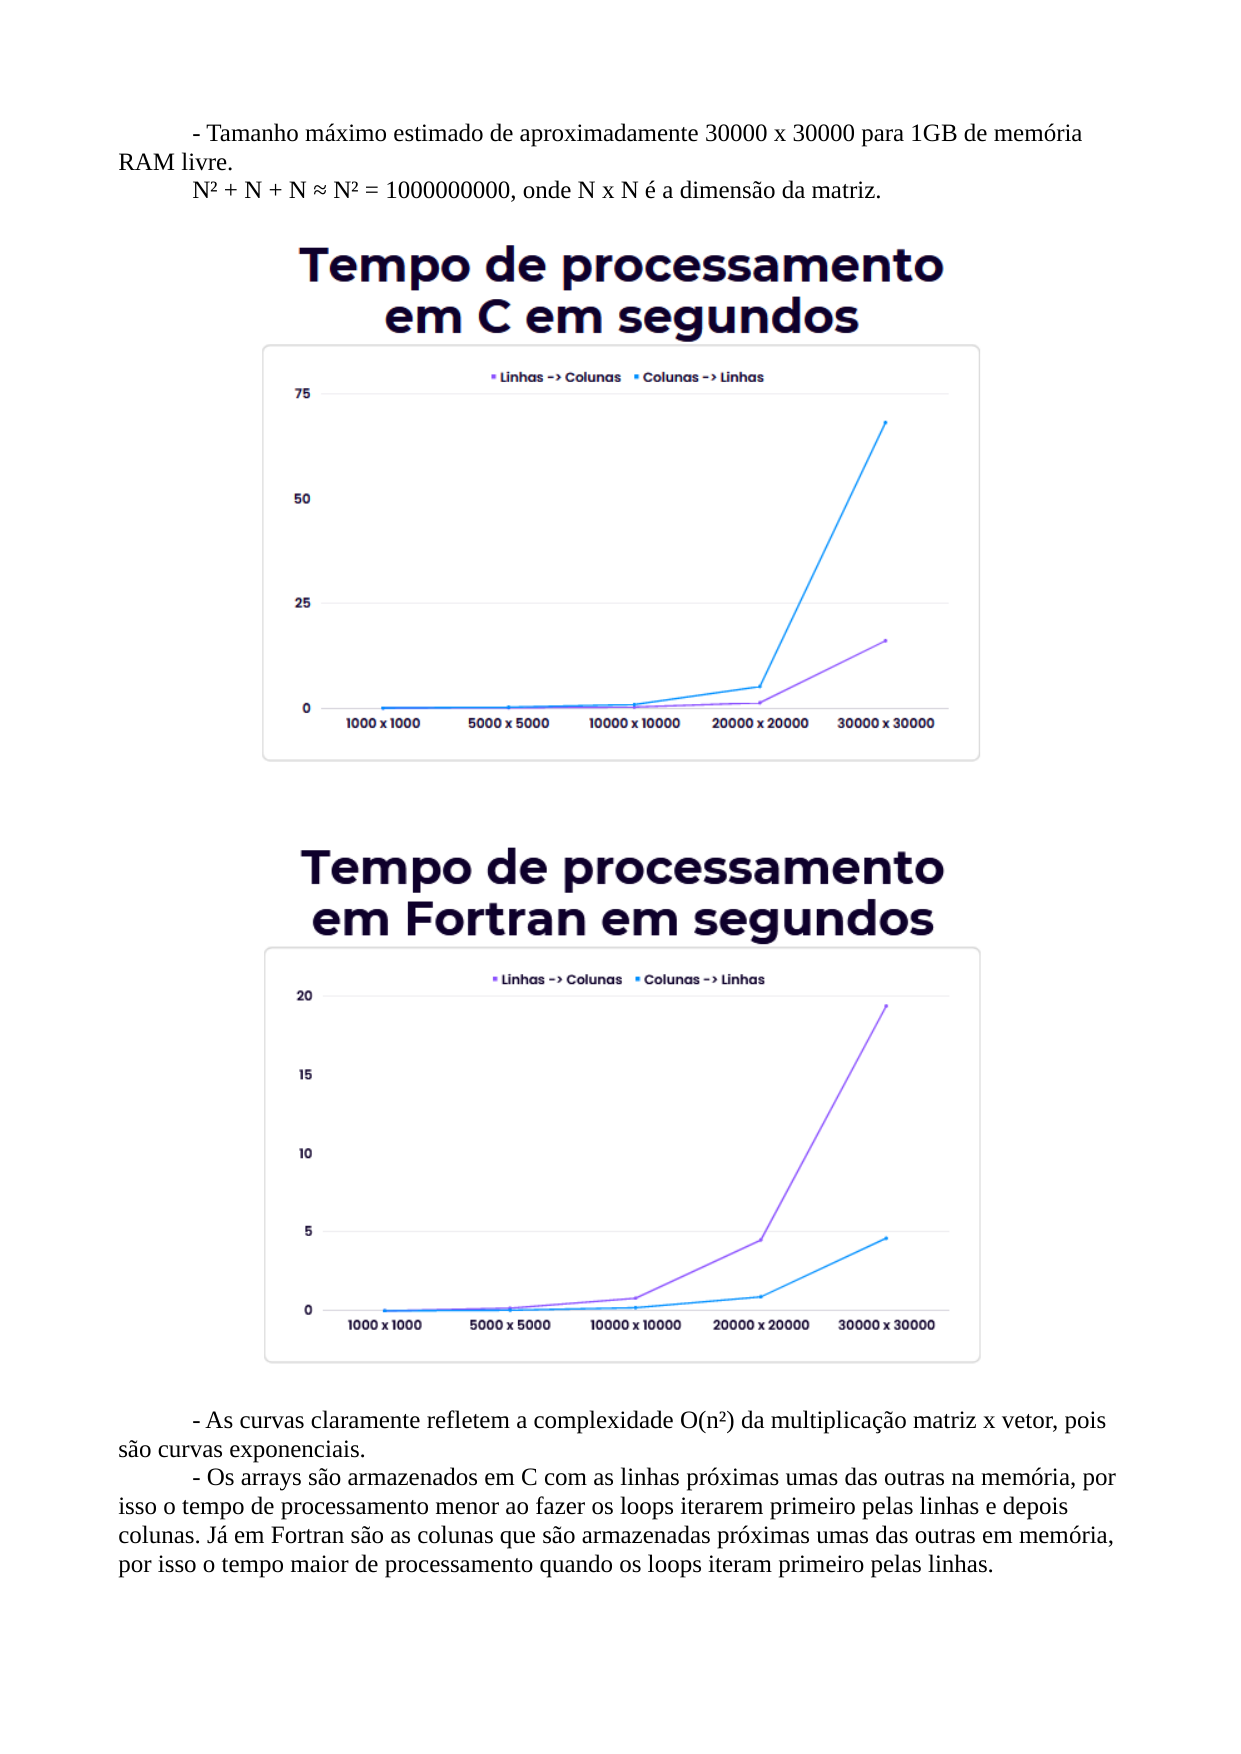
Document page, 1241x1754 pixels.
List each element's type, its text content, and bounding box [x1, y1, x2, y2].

text - Tamanho máximo estimado de aproximadamente 30000 x 30000 para 1GB de memória RAM livre. [118, 118, 1122, 176]
picture [218, 810, 1022, 1405]
picture [222, 215, 1019, 782]
text N² + N + N ≈ N² = 1000000000, onde N x N é a dimensão da matriz. [118, 176, 1122, 204]
text - Os arrays são armazenados em C com as linhas próximas umas das outras na memória, por isso o tempo de processamento menor ao fazer os loops iterarem primeiro pelas linhas e depois colunas. Já em Fortran são as colunas que são armazenadas próximas umas das outras em memória, por isso o tempo maior de processamento quando os loops iteram primeiro pelas linhas. [118, 1462, 1122, 1577]
text - As curvas claramente refletem a complexidade O(n²) da multiplicação matriz x vetor, pois são curvas exponenciais. [118, 810, 1122, 1462]
